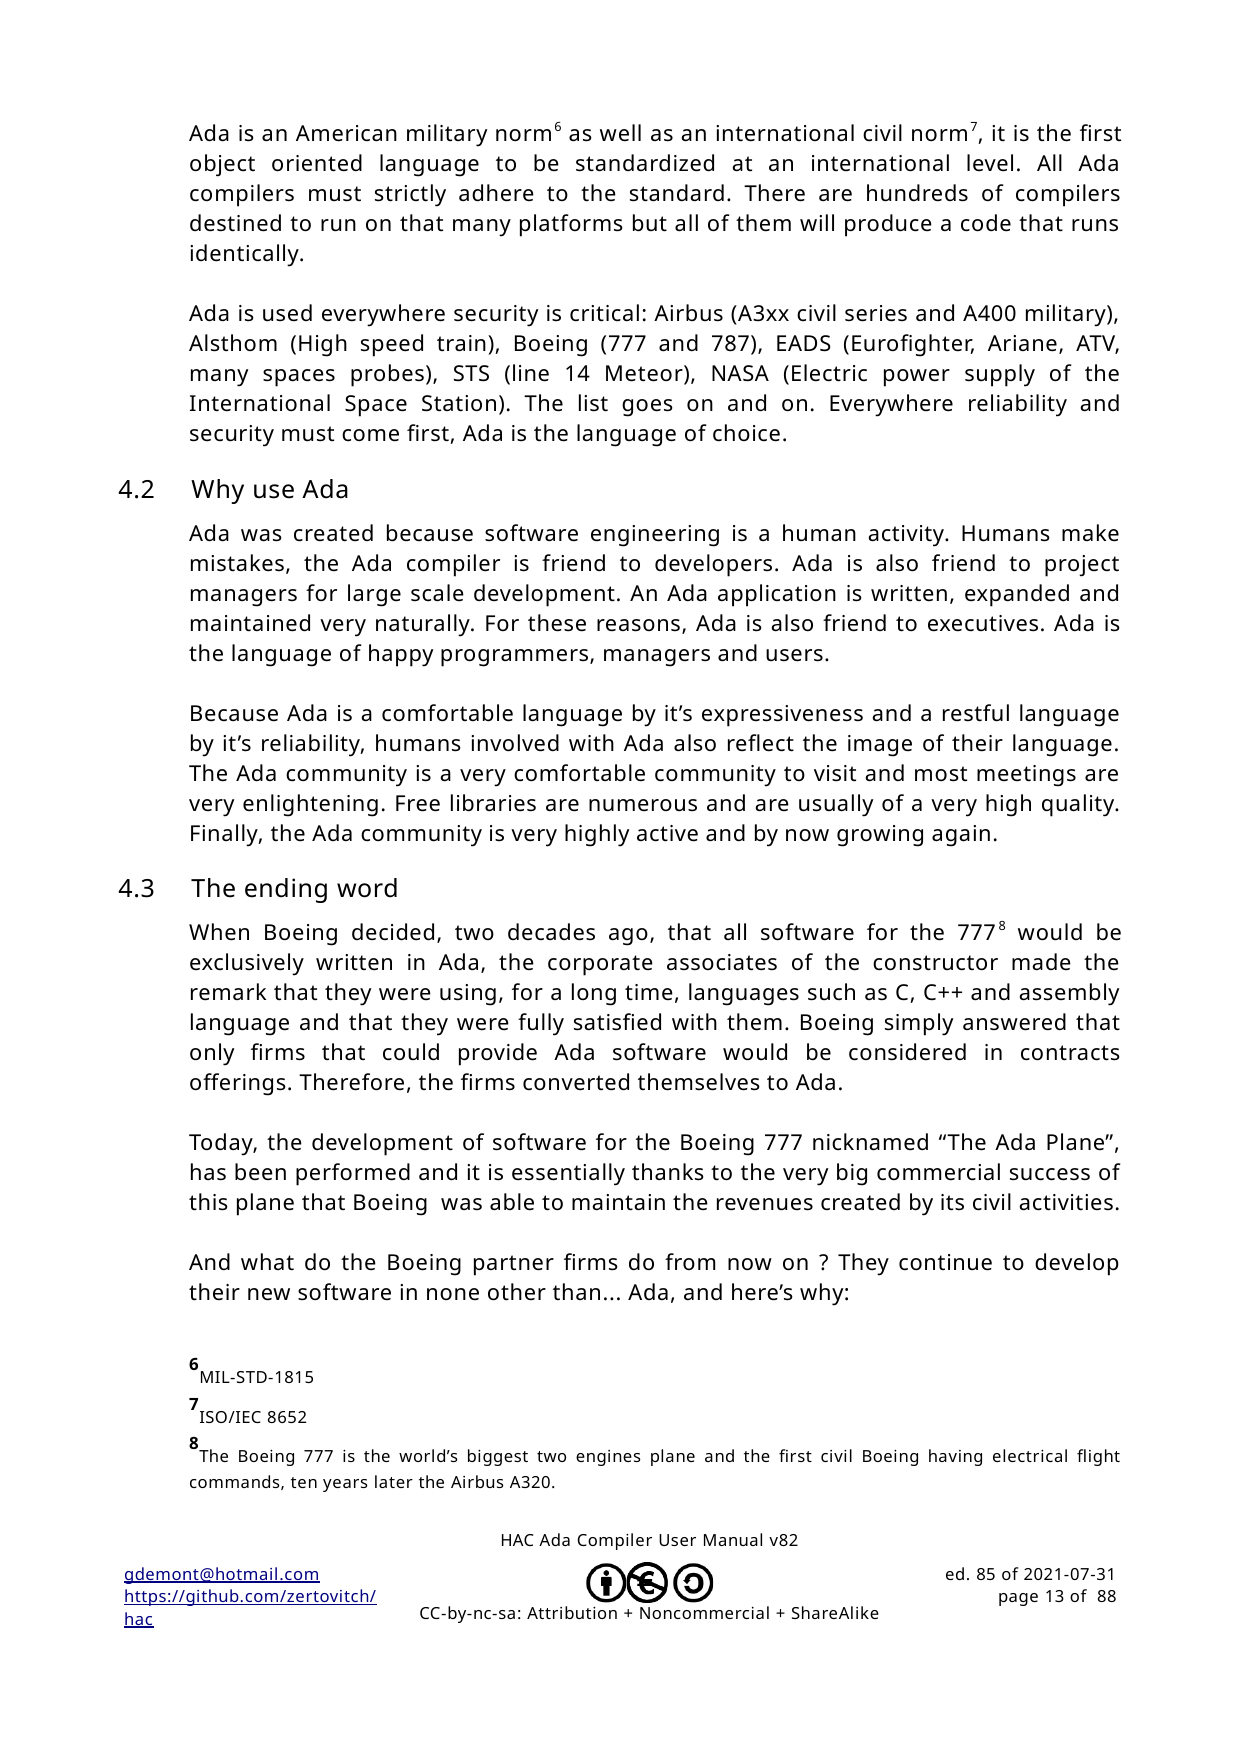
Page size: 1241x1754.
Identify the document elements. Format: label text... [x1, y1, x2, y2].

text Ada is an American military norm as well as an international civil norm, it is the first object oriented language to be standardized at an international level. All Ada compilers must strictly adhere to the standard. There are hundreds of compilers destined to run on that many platforms but all of them will produce a code that runs identically. [189, 118, 1122, 268]
picture [672, 1562, 714, 1603]
subtitle The ending word [118, 871, 1122, 905]
text Ada was created because software engineering is a human activity. Humans make mistakes, the Ada compiler is friend to developers. Ada is also friend to project managers for large scale development. An Ada application is written, expanded and maintained very naturally. For these reasons, Ada is also friend to executives. Ada is the language of happy programmers, managers and users. [189, 517, 1122, 667]
text The Boeing 777 is the world’s biggest two engines plane and the first civil Boeing having electrical flight commands, ten years later the Airbus A320. [189, 1431, 1122, 1493]
text When Boeing decided, two decades ago, that all software for the 777 would be exclusively written in Ada, the corporate associates of the constructor made the remark that they were using, for a long time, languages such as C, C++ and assembly language and that they were fully satisfied with them. Boeing simply answered that only firms that could provide Ada software would be considered in contracts offerings. Therefore, the firms converted themselves to Ada. [189, 917, 1122, 1097]
text ISO/IEC 8652 [189, 1392, 1122, 1431]
text And what do the Boeing partner firms do from now on ? They continue to develop their new software in none other than... Ada, and here’s why: [189, 1247, 1122, 1307]
text Ada is used everywhere security is critical: Airbus (A3xx civil series and A400 military), Alsthom (High speed train), Boeing (777 and 787), EADS (Eurofighter, Ariane, ATV, many spaces probes), STS (line 14 Meteor), NASA (Electric power supply of the International Space Station). The list goes on and on. Everywhere reliability and security must come first, Ada is the language of choice. [189, 298, 1122, 448]
subtitle Why use Ada [118, 472, 1122, 506]
text Because Ada is a comfortable language by it’s expressiveness and a restful language by it’s reliability, humans involved with Ada also reflect the image of their language. The Ada community is a very comfortable community to visit and most meetings are very enlightening. Free libraries are numerous and are usually of a very high quality. Finally, the Ada community is very highly active and by now growing again. [189, 697, 1122, 847]
text MIL-STD-1815 [189, 1352, 1122, 1392]
text Today, the development of software for the Boeing 777 nicknamed “The Ada Plane”, has been performed and it is essentially thanks to the very big commercial success of this plane that Boeing was able to maintain the revenues created by its civil activities. [189, 1127, 1122, 1217]
picture [585, 1562, 668, 1603]
